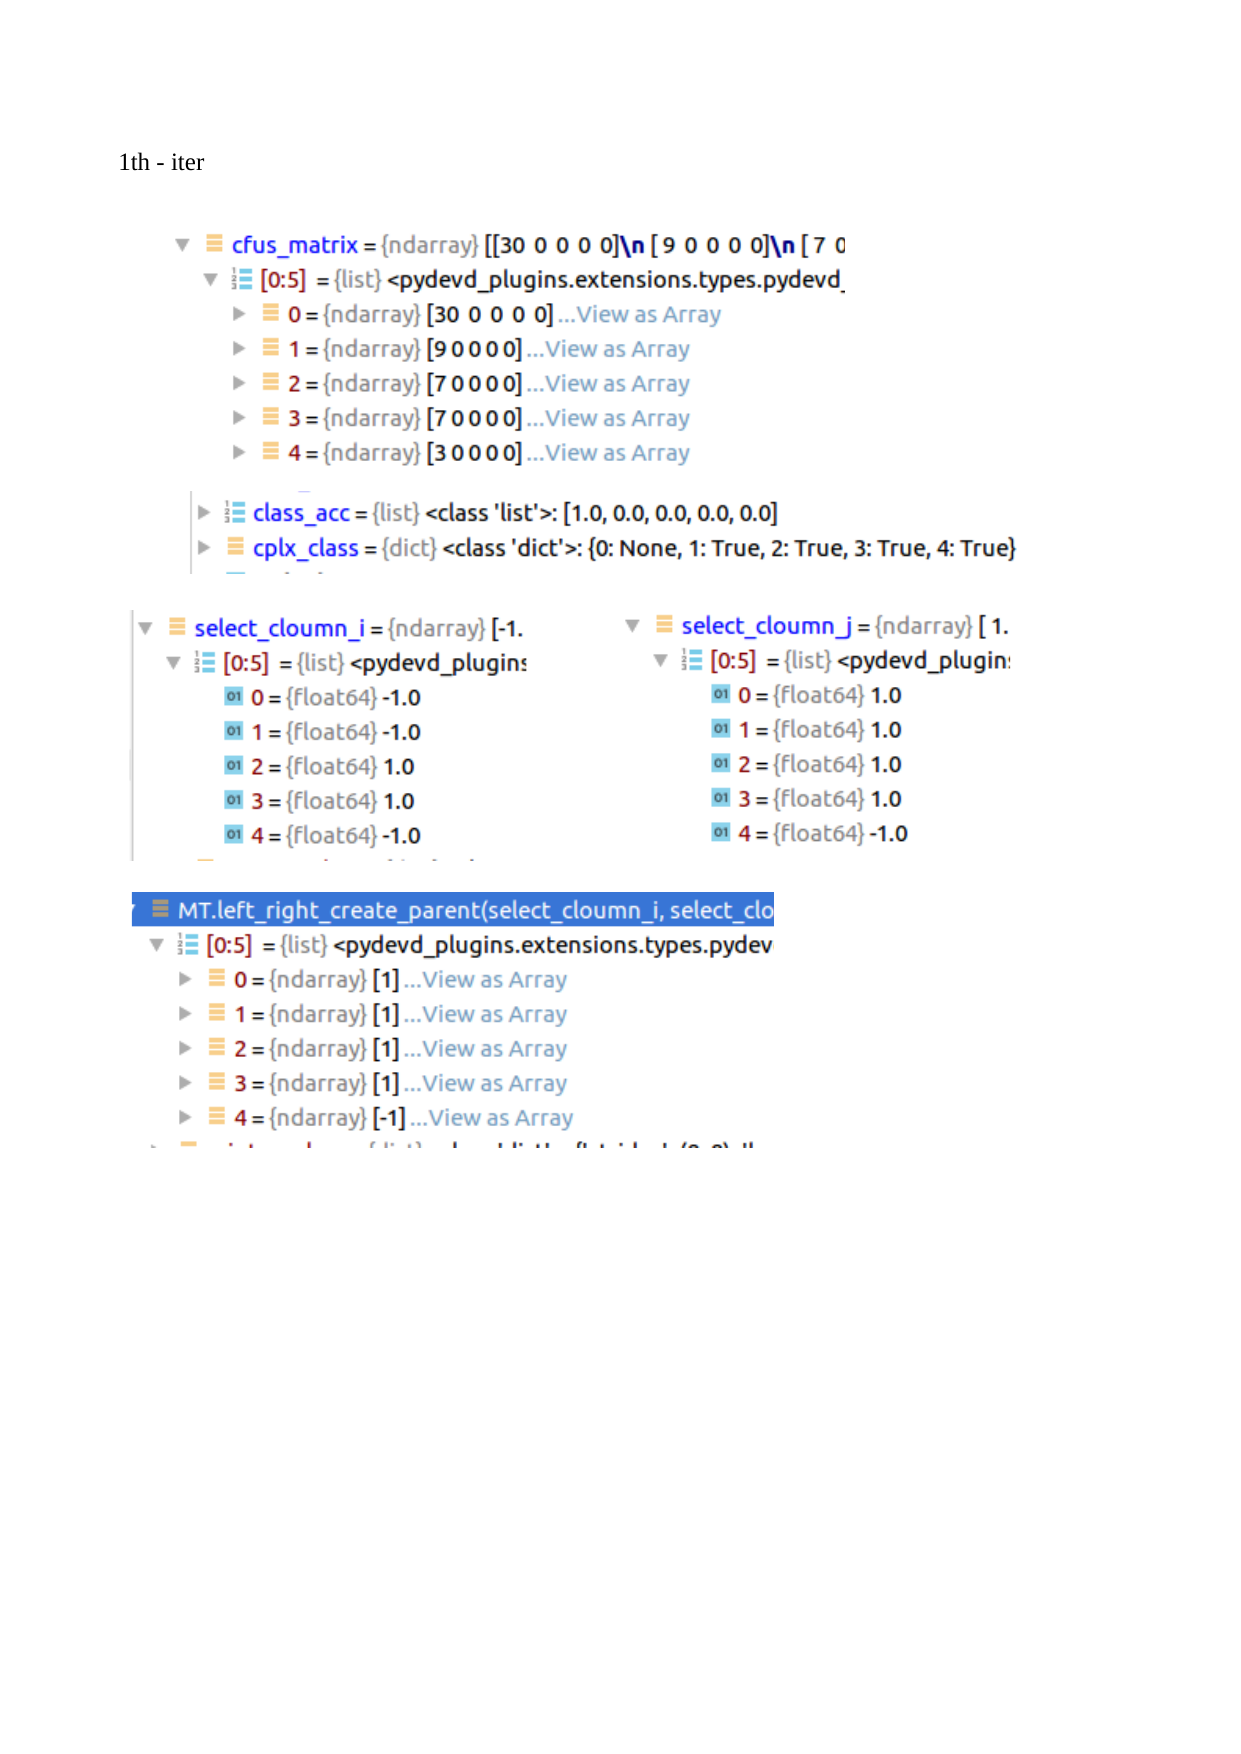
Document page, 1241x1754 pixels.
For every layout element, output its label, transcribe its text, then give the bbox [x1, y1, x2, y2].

picture [624, 609, 1011, 851]
picture [189, 491, 1051, 574]
picture [129, 610, 527, 861]
picture [131, 892, 774, 1148]
text 1th - iter [118, 147, 1122, 176]
picture [174, 226, 845, 472]
